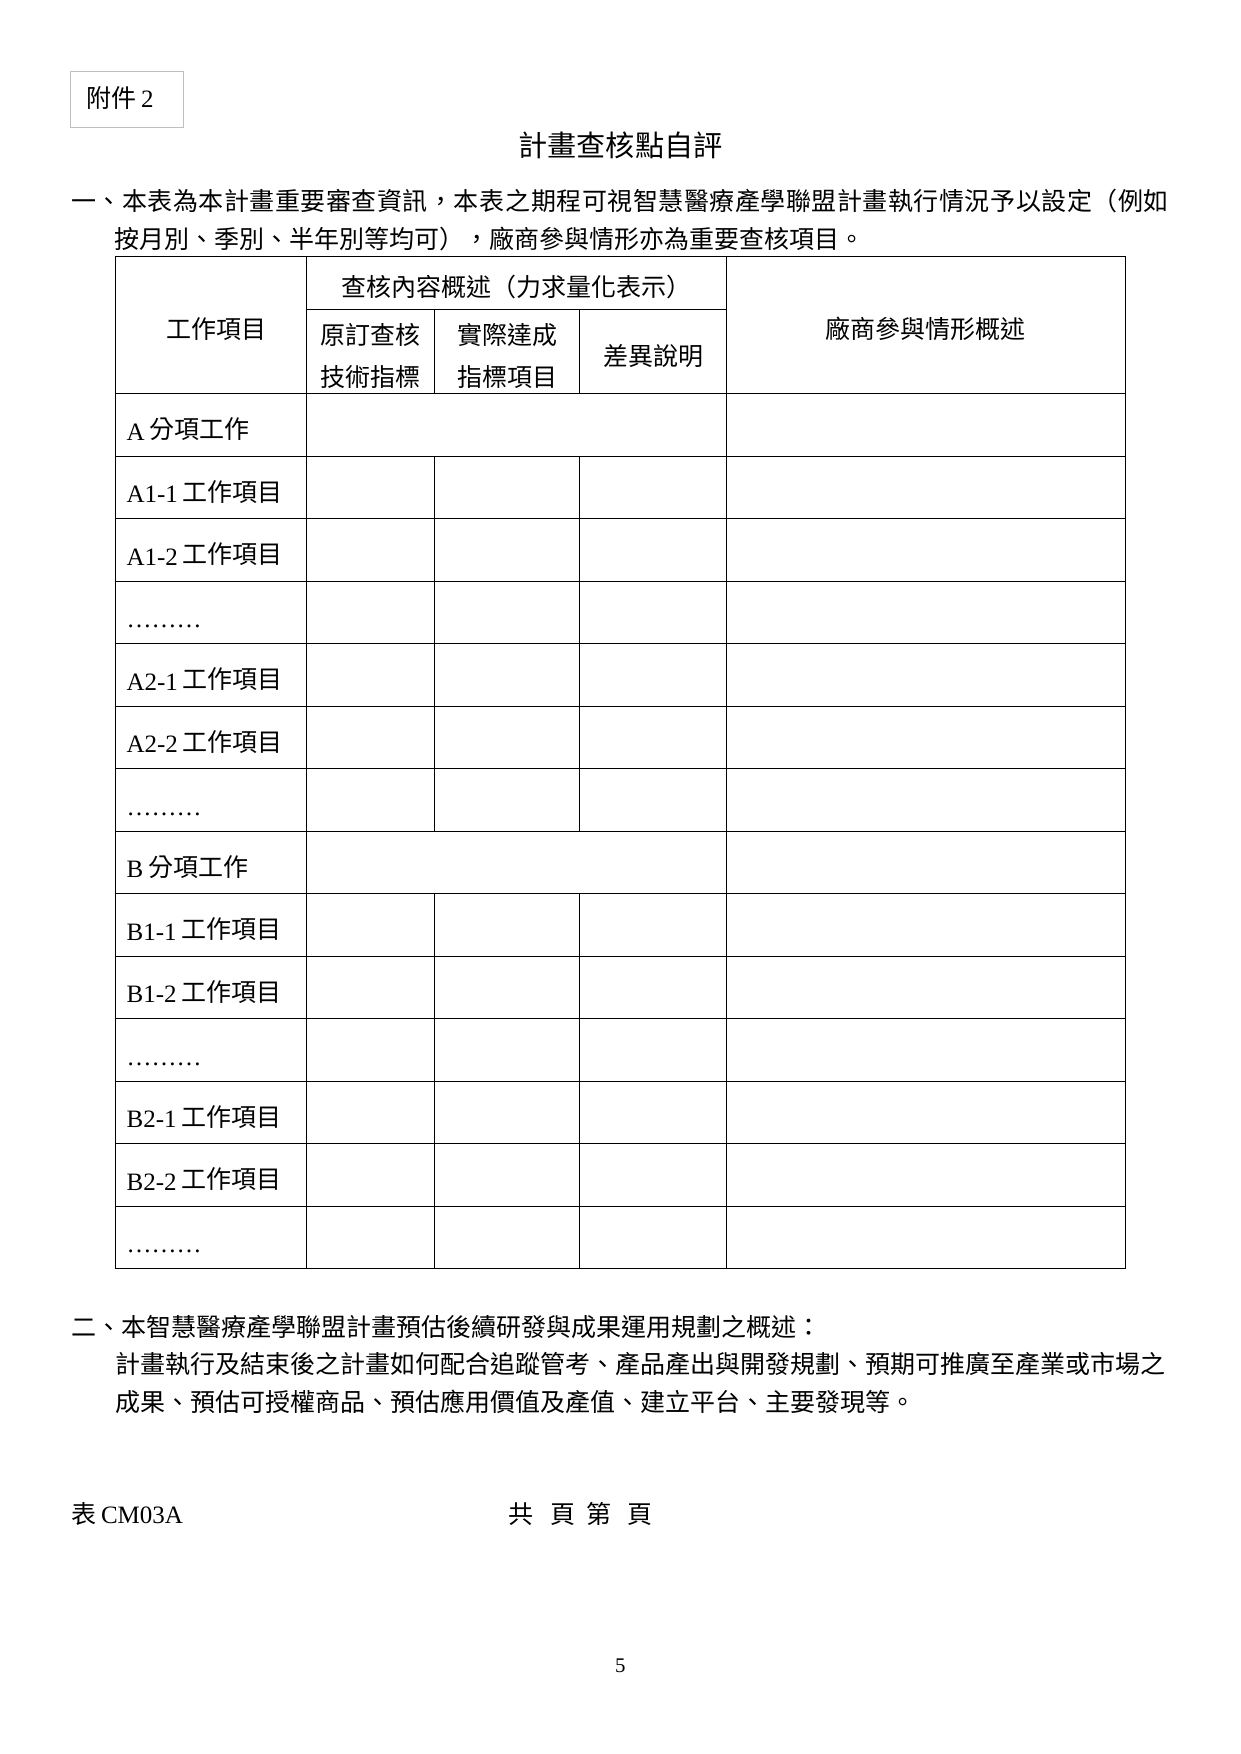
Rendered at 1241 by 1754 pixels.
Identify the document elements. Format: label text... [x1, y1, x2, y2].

table_cell [727, 1207, 1125, 1268]
table_cell [435, 1019, 579, 1081]
table_cell A1-1工作項目 [116, 457, 306, 518]
table_cell [580, 1207, 726, 1268]
table_cell [580, 582, 726, 643]
table_cell [580, 1082, 726, 1143]
table_cell [727, 832, 1125, 893]
table_cell [307, 1207, 434, 1268]
table_cell [435, 644, 579, 706]
table_cell [307, 457, 434, 518]
table_cell [727, 707, 1125, 768]
table_cell ……… [116, 582, 306, 643]
text 二、本智慧醫療產學聯盟計畫預估後續研發與成果運用規劃之概述： [71, 1307, 1169, 1344]
table_header 查核內容概述（力求量化表示） [307, 257, 726, 309]
table_cell [580, 1019, 726, 1081]
table_cell [727, 1144, 1125, 1206]
table_header 廠商參與情形概述 [727, 257, 1125, 393]
table_cell B分項工作 [116, 832, 306, 893]
table_cell [435, 957, 579, 1018]
table_cell B1-2工作項目 [116, 957, 306, 1018]
table_cell [727, 457, 1125, 518]
table_cell [727, 769, 1125, 831]
table_cell [727, 519, 1125, 581]
table_cell 差異說明 [580, 310, 726, 393]
table_cell [435, 894, 579, 956]
text 表CM03A 共 頁 第 頁 [71, 1494, 1169, 1532]
table_cell [435, 457, 579, 518]
table_cell ……… [116, 1207, 306, 1268]
table_cell [435, 1144, 579, 1206]
text 附件2 [86, 79, 168, 115]
table_cell B2-1工作項目 [116, 1082, 306, 1143]
table_cell [435, 519, 579, 581]
table_cell [307, 894, 434, 956]
table_cell A2-1工作項目 [116, 644, 306, 706]
table_cell A分項工作 [116, 394, 306, 456]
table_cell [727, 582, 1125, 643]
table_cell [580, 894, 726, 956]
table_cell A2-2工作項目 [116, 707, 306, 768]
table_cell ……… [116, 1019, 306, 1081]
table_cell [307, 832, 726, 893]
table_cell [727, 957, 1125, 1018]
table_cell [727, 894, 1125, 956]
text 計畫查核點自評 [71, 106, 1169, 181]
table_cell [580, 1144, 726, 1206]
table_header 工作項目 [116, 257, 306, 393]
table_cell [435, 1082, 579, 1143]
table_cell [307, 519, 434, 581]
table_cell [580, 957, 726, 1018]
table_cell [307, 1144, 434, 1206]
table_cell [580, 707, 726, 768]
table_cell [307, 644, 434, 706]
text 計畫執行及結束後之計畫如何配合追蹤管考、產品產出與開發規劃、預期可推廣至產業或市場之成果、預估可授權商品、預估應用價值及產值、建立平台、主要發現等。 [115, 1344, 1169, 1419]
table_cell [727, 1082, 1125, 1143]
table_cell [435, 1207, 579, 1268]
table_cell 實際達成 指標項目 [435, 310, 579, 393]
table_cell B2-2工作項目 [116, 1144, 306, 1206]
table_cell 原訂查核 技術指標 [307, 310, 434, 393]
table_cell [307, 1019, 434, 1081]
table_cell ……… [116, 769, 306, 831]
table_cell [307, 394, 726, 456]
text 一、本表為本計畫重要審查資訊，本表之期程可視智慧醫療產學聯盟計畫執行情況予以設定（例如按月別、季別、半年別等均可），廠商參與情形亦為重要查核項目。 [71, 181, 1169, 256]
table_cell [307, 1082, 434, 1143]
table_cell [727, 394, 1125, 456]
table_cell [727, 1019, 1125, 1081]
table_cell [580, 457, 726, 518]
table_cell [307, 957, 434, 1018]
table_cell [307, 707, 434, 768]
table_cell A1-2工作項目 [116, 519, 306, 581]
table_cell [435, 582, 579, 643]
table_cell [435, 769, 579, 831]
table_cell [307, 582, 434, 643]
table_cell B1-1工作項目 [116, 894, 306, 956]
table_cell [307, 769, 434, 831]
table_cell [435, 707, 579, 768]
table_cell [580, 769, 726, 831]
table_cell [580, 519, 726, 581]
table_cell [727, 644, 1125, 706]
table_cell [580, 644, 726, 706]
